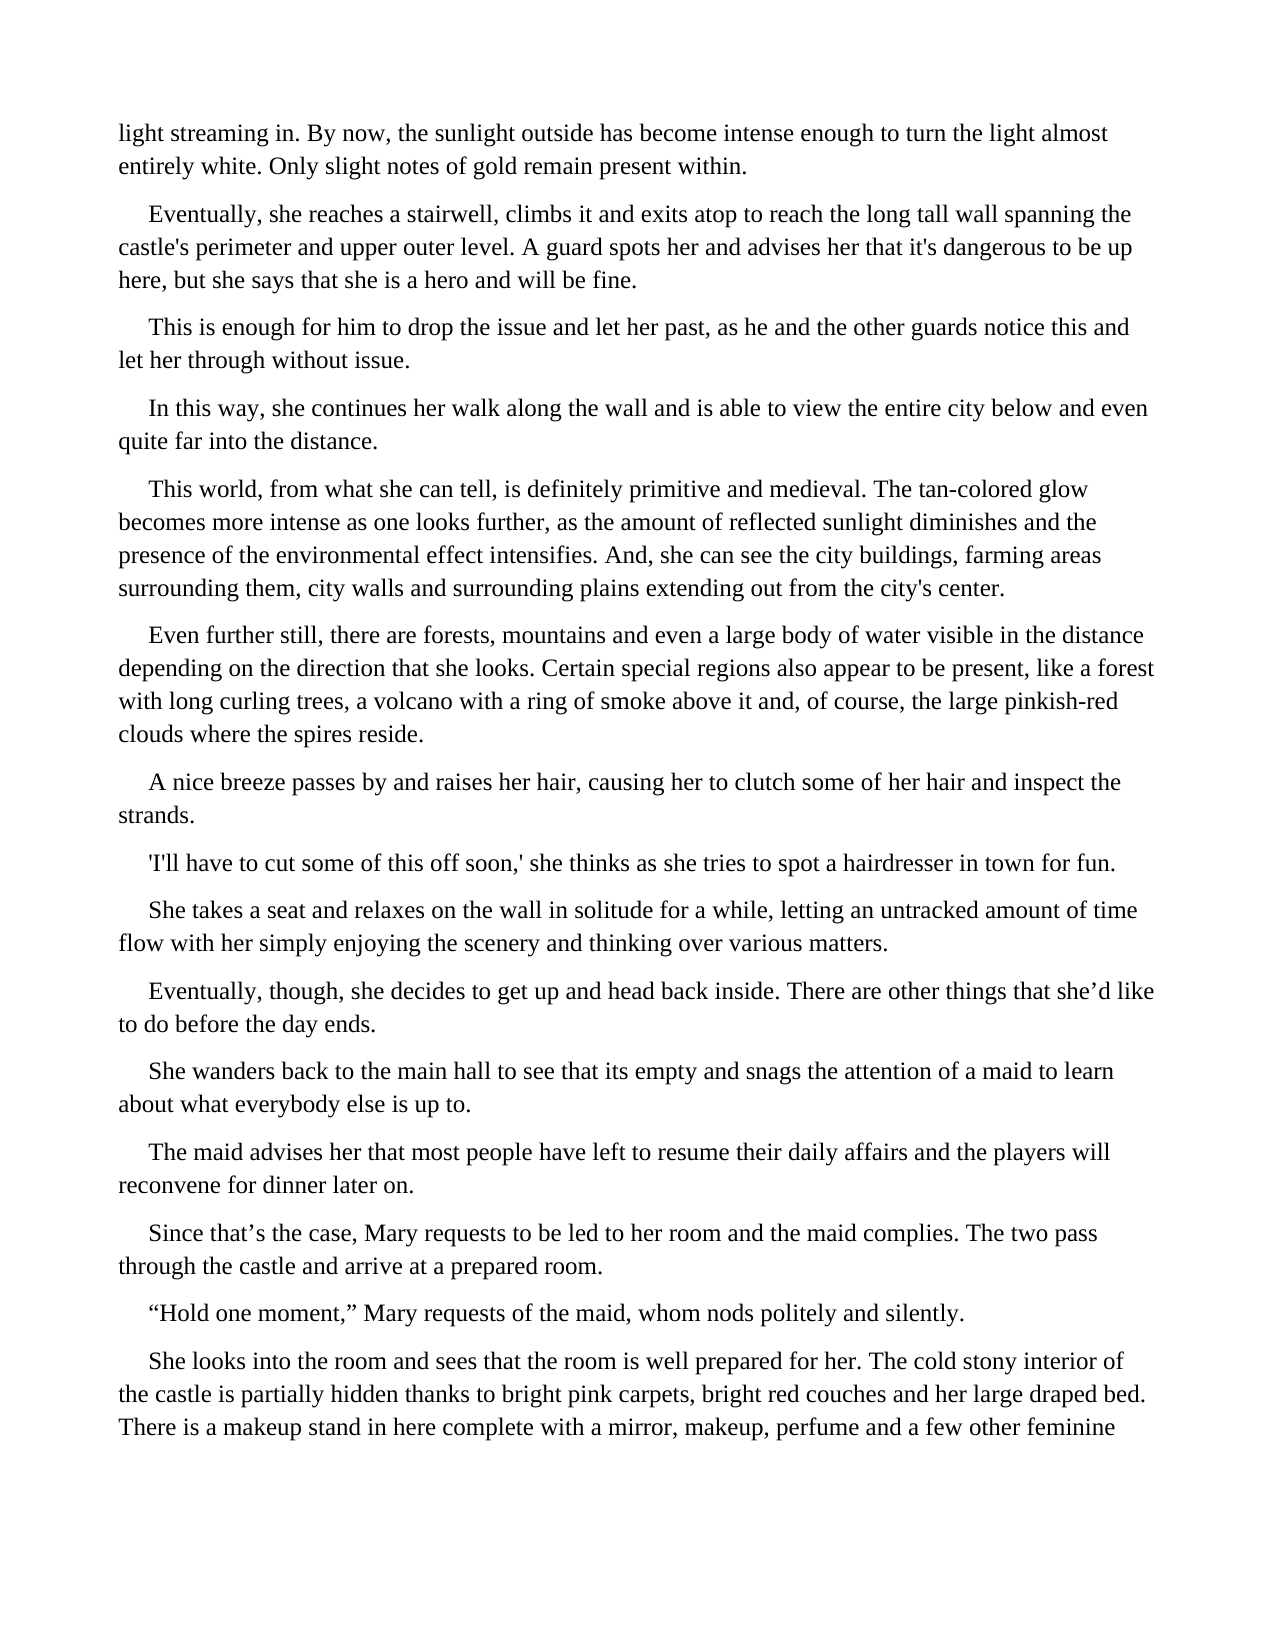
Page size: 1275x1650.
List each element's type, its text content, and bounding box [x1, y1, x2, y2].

text Eventually, she reaches a stairwell, climbs it and exits atop to reach the long tall wall spanning the castle's perimeter and upper outer level. A guard spots her and advises her that it's dangerous to be up here, but she says that she is a hero and will be fine. [118, 199, 1157, 293]
text This world, from what she can tell, is definitely primitive and medieval. The tan-colored glow becomes more intense as one looks further, as the amount of reflected sunlight diminishes and the presence of the environmental effect intensifies. And, she can see the city buildings, farming areas surrounding them, city walls and surrounding plains extending out from the city's center. [118, 474, 1157, 601]
text A nice breeze passes by and raises her hair, causing her to clutch some of her hair and inspect the strands. [118, 767, 1157, 829]
text She looks into the room and sees that the room is well prepared for her. The cold stony interior of the castle is partially hidden thanks to bright pink carpets, bright red couches and her large draped bed. There is a makeup stand in here complete with a mirror, makeup, perfume and a few other feminine [118, 1346, 1157, 1441]
text 'I'll have to cut some of this off soon,' she thinks as she tries to spot a hairdresser in town for fun. [118, 848, 1157, 876]
text She takes a seat and relaxes on the wall in solitude for a while, letting an untracked amount of time flow with her simply enjoying the scenery and thinking over various matters. [118, 895, 1157, 957]
text In this way, she continues her walk along the wall and is able to view the entire city below and even quite far into the distance. [118, 393, 1157, 455]
text “Hold one moment,” Mary requests of the maid, whom nods politely and silently. [118, 1298, 1157, 1327]
text This is enough for him to drop the issue and let her past, as he and the other guards notice this and let her through without issue. [118, 312, 1157, 374]
text She wanders back to the main hall to see that its empty and snags the attention of a maid to learn about what everybody else is up to. [118, 1056, 1157, 1118]
text light streaming in. By now, the sunlight outside has become intense enough to turn the light almost entirely white. Only slight notes of gold remain present within. [118, 118, 1157, 180]
text The maid advises her that most people have left to resume their daily affairs and the players will reconvene for dinner later on. [118, 1137, 1157, 1199]
text Even further still, there are forests, mountains and even a large body of water visible in the distance depending on the direction that she looks. Certain special regions also appear to be present, like a forest with long curling trees, a volcano with a ring of smoke above it and, of course, the large pinkish-red clouds where the spires reside. [118, 620, 1157, 748]
text Since that’s the case, Mary requests to be led to her room and the maid complies. The two pass through the castle and arrive at a prepared room. [118, 1218, 1157, 1279]
text Eventually, though, she decides to get up and head back inside. There are other things that she’d like to do before the day ends. [118, 976, 1157, 1038]
